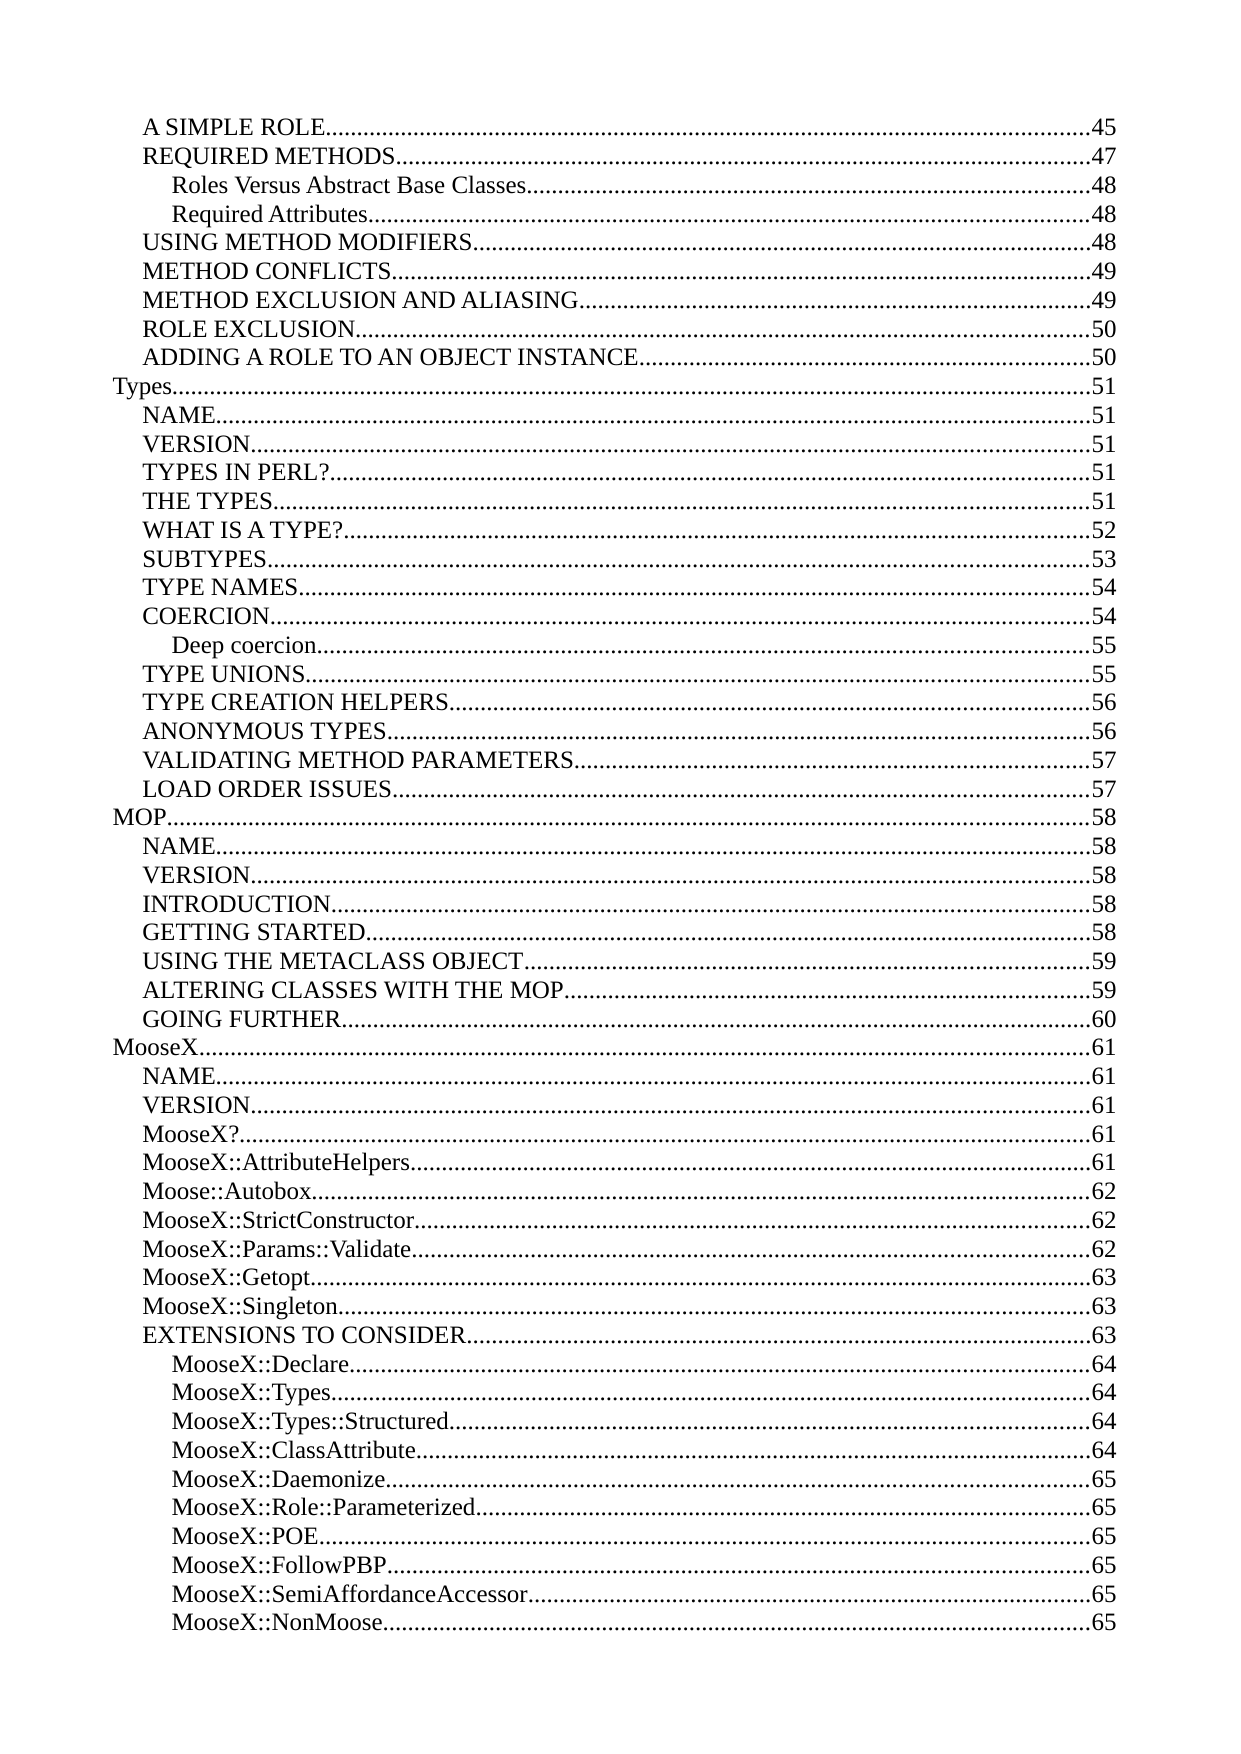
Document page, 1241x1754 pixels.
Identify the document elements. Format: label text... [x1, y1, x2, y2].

text ADDING A ROLE TO AN OBJECT INSTANCE 50 [142, 342, 1128, 371]
text GETTING STARTED 58 [142, 917, 1128, 946]
text METHOD CONFLICTS 49 [142, 256, 1128, 285]
text THE TYPES 51 [142, 486, 1128, 515]
text MooseX::ClassAttribute 64 [171, 1435, 1128, 1464]
text MooseX::Declare 64 [171, 1349, 1128, 1377]
text VALIDATING METHOD PARAMETERS 57 [142, 745, 1128, 774]
text ANONYMOUS TYPES 56 [142, 716, 1128, 745]
text MOP 58 [112, 802, 1128, 831]
text MooseX::Daemonize 65 [171, 1464, 1128, 1492]
text MooseX 61 [112, 1032, 1128, 1061]
text GOING FURTHER 60 [142, 1004, 1128, 1032]
text MooseX::FollowPBP 65 [171, 1550, 1128, 1579]
text WHAT IS A TYPE? 52 [142, 515, 1128, 544]
text MooseX::POE 65 [171, 1521, 1128, 1550]
text REQUIRED METHODS 47 [142, 141, 1128, 170]
text Moose::Autobox 62 [142, 1176, 1128, 1205]
text USING THE METACLASS OBJECT 59 [142, 946, 1128, 975]
text VERSION 51 [142, 429, 1128, 457]
text NAME 58 [142, 831, 1128, 860]
text MooseX::StrictConstructor 62 [142, 1205, 1128, 1234]
text A SIMPLE ROLE 45 [142, 112, 1128, 141]
text MooseX? 61 [142, 1119, 1128, 1147]
text MooseX::Types::Structured 64 [171, 1406, 1128, 1435]
text ALTERING CLASSES WITH THE MOP 59 [142, 975, 1128, 1004]
text COERCION 54 [142, 601, 1128, 630]
text MooseX::Role::Parameterized 65 [171, 1492, 1128, 1521]
text USING METHOD MODIFIERS 48 [142, 227, 1128, 256]
text TYPES IN PERL? 51 [142, 457, 1128, 486]
text ROLE EXCLUSION 50 [142, 314, 1128, 342]
text Deep coercion 55 [171, 630, 1128, 659]
text TYPE NAMES 54 [142, 572, 1128, 601]
text VERSION 58 [142, 860, 1128, 889]
text VERSION 61 [142, 1090, 1128, 1119]
text Required Attributes 48 [171, 199, 1128, 227]
text METHOD EXCLUSION AND ALIASING 49 [142, 285, 1128, 314]
text MooseX::SemiAffordanceAccessor 65 [171, 1579, 1128, 1607]
text Roles Versus Abstract Base Classes 48 [171, 170, 1128, 199]
text TYPE CREATION HELPERS 56 [142, 687, 1128, 716]
text MooseX::Singleton 63 [142, 1291, 1128, 1320]
text TYPE UNIONS 55 [142, 659, 1128, 687]
text SUBTYPES 53 [142, 544, 1128, 572]
text NAME 61 [142, 1061, 1128, 1090]
text MooseX::AttributeHelpers 61 [142, 1147, 1128, 1176]
text NAME 51 [142, 400, 1128, 429]
text LOAD ORDER ISSUES 57 [142, 774, 1128, 802]
text MooseX::Params::Validate 62 [142, 1234, 1128, 1262]
text EXTENSIONS TO CONSIDER 63 [142, 1320, 1128, 1349]
text MooseX::NonMoose 65 [171, 1607, 1128, 1636]
text INTRODUCTION 58 [142, 889, 1128, 917]
text Types 51 [112, 371, 1128, 400]
text MooseX::Types 64 [171, 1377, 1128, 1406]
text MooseX::Getopt 63 [142, 1262, 1128, 1291]
